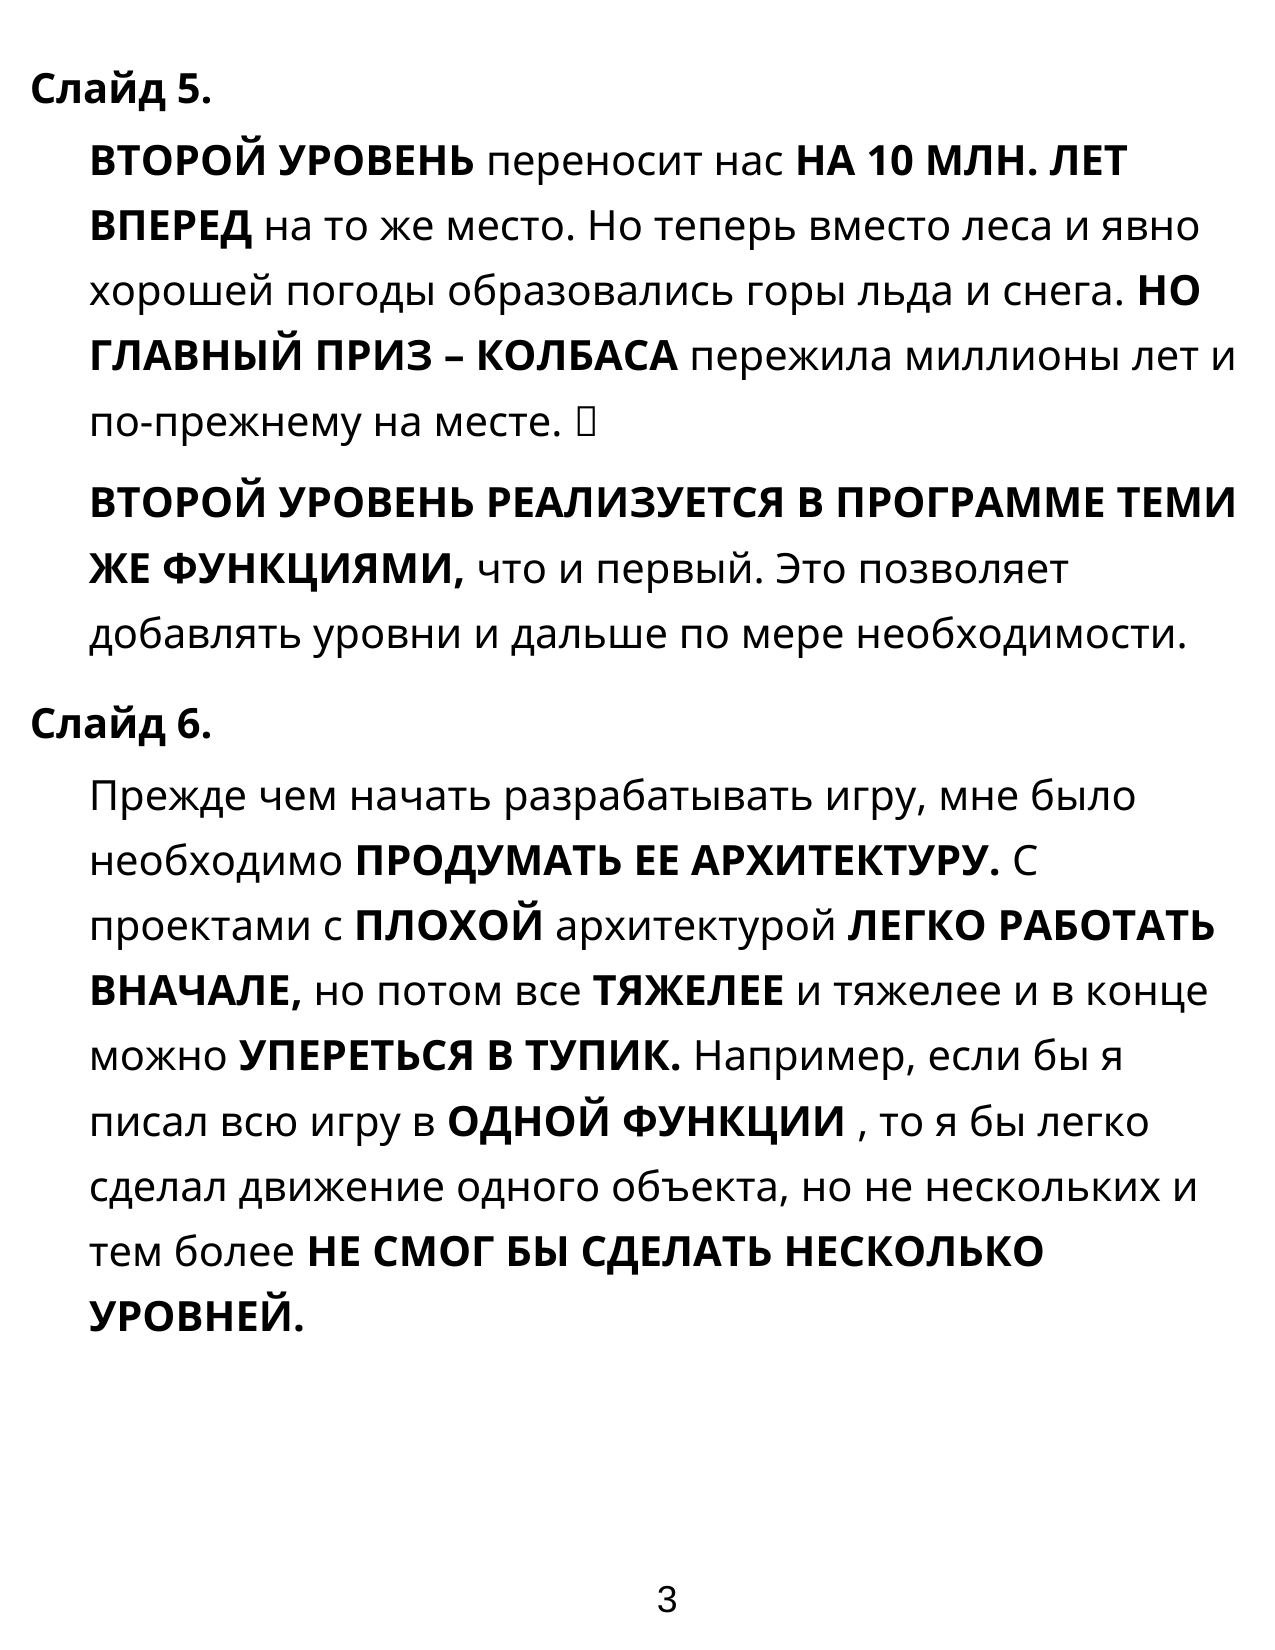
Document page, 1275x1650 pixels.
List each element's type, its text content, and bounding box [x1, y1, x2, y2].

subtitle Слайд 5. [29, 59, 1246, 116]
text Прежде чем начать разрабатывать игру, мне было необходимо продумать ее архитектуру. С проектами с плохой архитектурой легко работать вначале, но потом все тяжелее и тяжелее и в конце можно упереться в тупик. Например, если бы я писал всю игру в одной функции , то я бы легко сделал движение одного объекта, но не нескольких и тем более не смог бы сделать несколько уровней. [88, 765, 1246, 1344]
subtitle Слайд 6. [29, 694, 1246, 751]
text Второй уровень реализуется в программе теми же функциями, что и первый. Это позволяет добавлять уровни и дальше по мере необходимости. [88, 473, 1246, 660]
text Второй уровень переносит нас на 10 млн. лет вперед на то же место. Но теперь вместо леса и явно хорошей погоды образовались горы льда и снега. Но главный приз – колбаса пережила миллионы лет и по-прежнему на месте.  [88, 131, 1246, 448]
